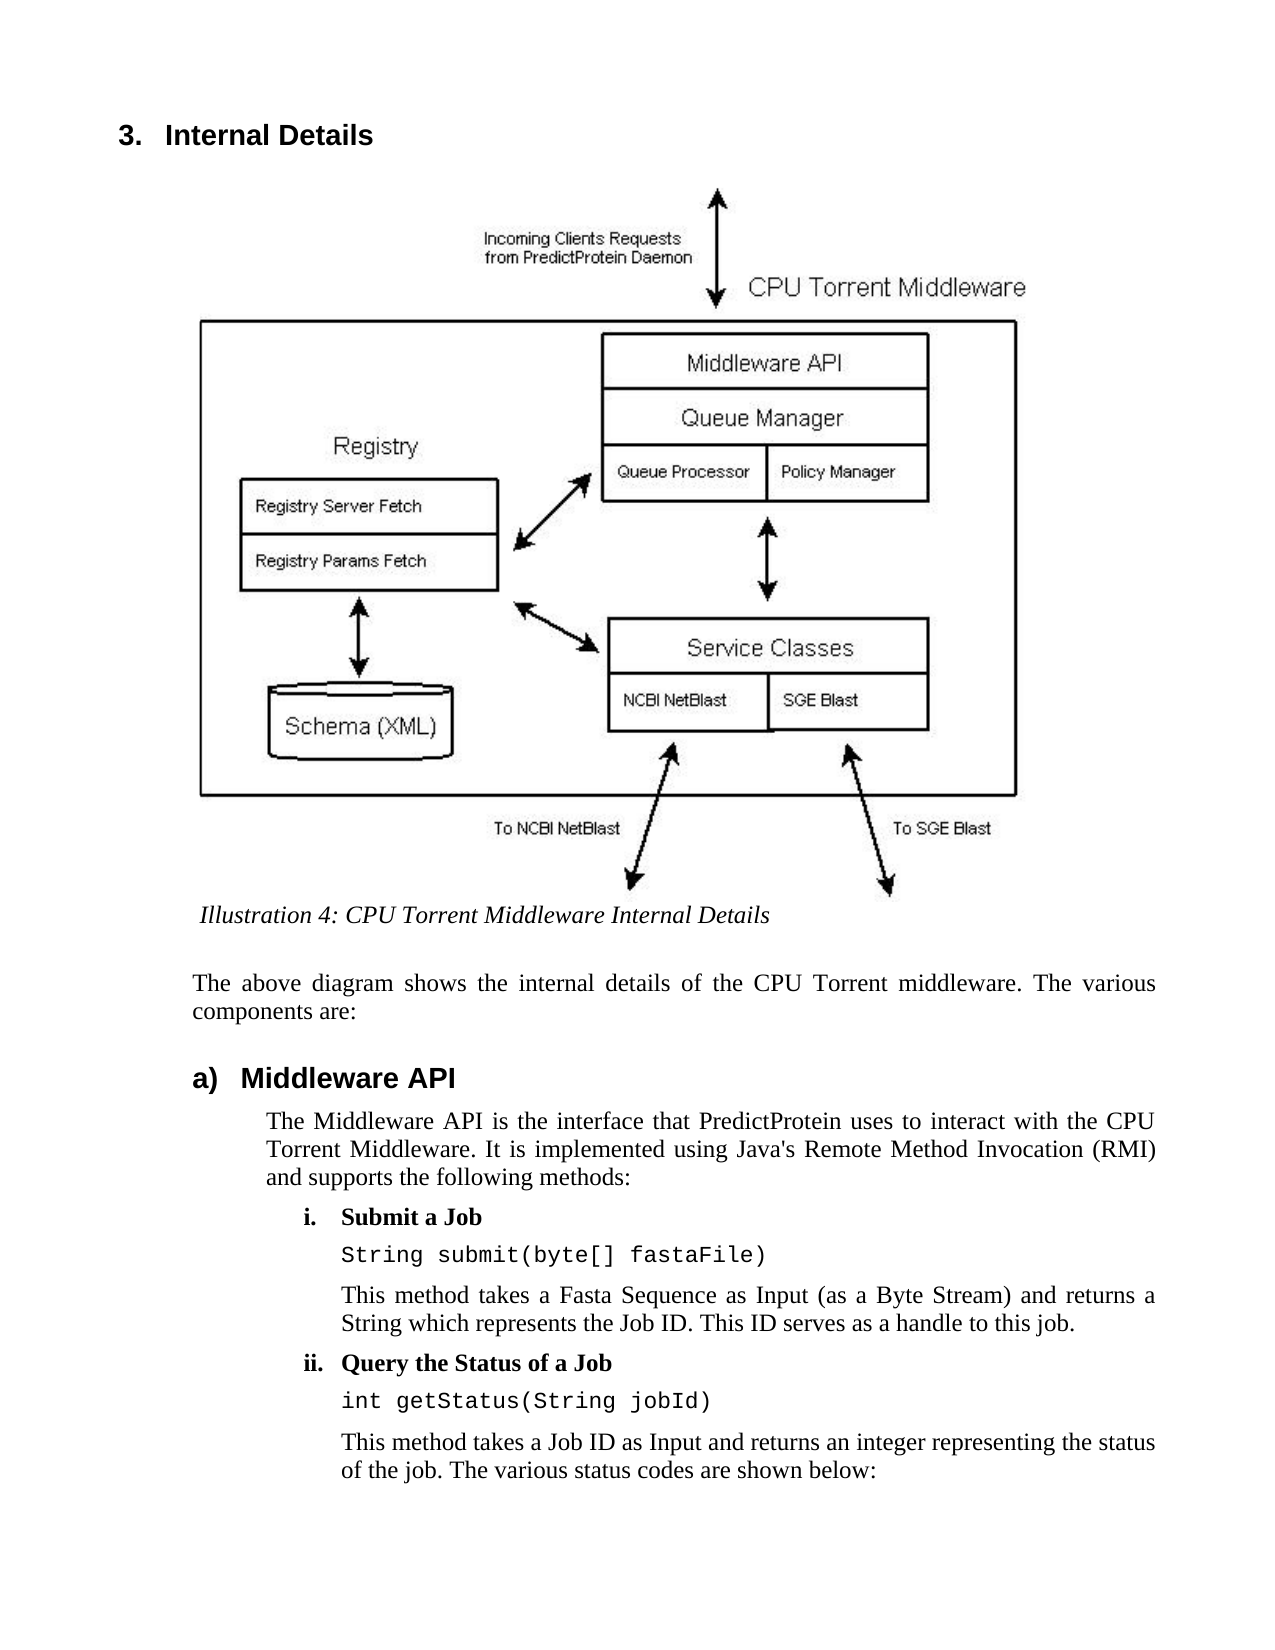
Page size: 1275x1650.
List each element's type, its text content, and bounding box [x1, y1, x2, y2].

subtitle Middleware API [192, 1062, 1157, 1095]
list This method takes a Fasta Sequence as Input (as a Byte Stream) and returns a String which represents the Job ID. This ID serves as a handle to this job. [303, 1281, 1157, 1337]
text The above diagram shows the internal details of the CPU Torrent middleware. The various components are: [192, 969, 1157, 1024]
list Query the Status of a Job [303, 1349, 1157, 1377]
list int getStatus(String jobId) [303, 1389, 1157, 1416]
picture [199, 176, 1077, 902]
subtitle Internal Details [118, 118, 1157, 151]
text Illustration 4: CPU Torrent Middleware Internal Details [199, 902, 1076, 929]
list This method takes a Job ID as Input and returns an integer representing the status of the job. The various status codes are shown below: [303, 1428, 1157, 1483]
text The Middleware API is the interface that PredictProtein uses to interact with the CPU Torrent Middleware. It is implemented using Java's Remote Method Invocation (RMI) and supports the following methods: [266, 1107, 1157, 1190]
list Submit a Job [303, 1203, 1157, 1231]
list String submit(byte[] fastaFile) [303, 1243, 1157, 1269]
